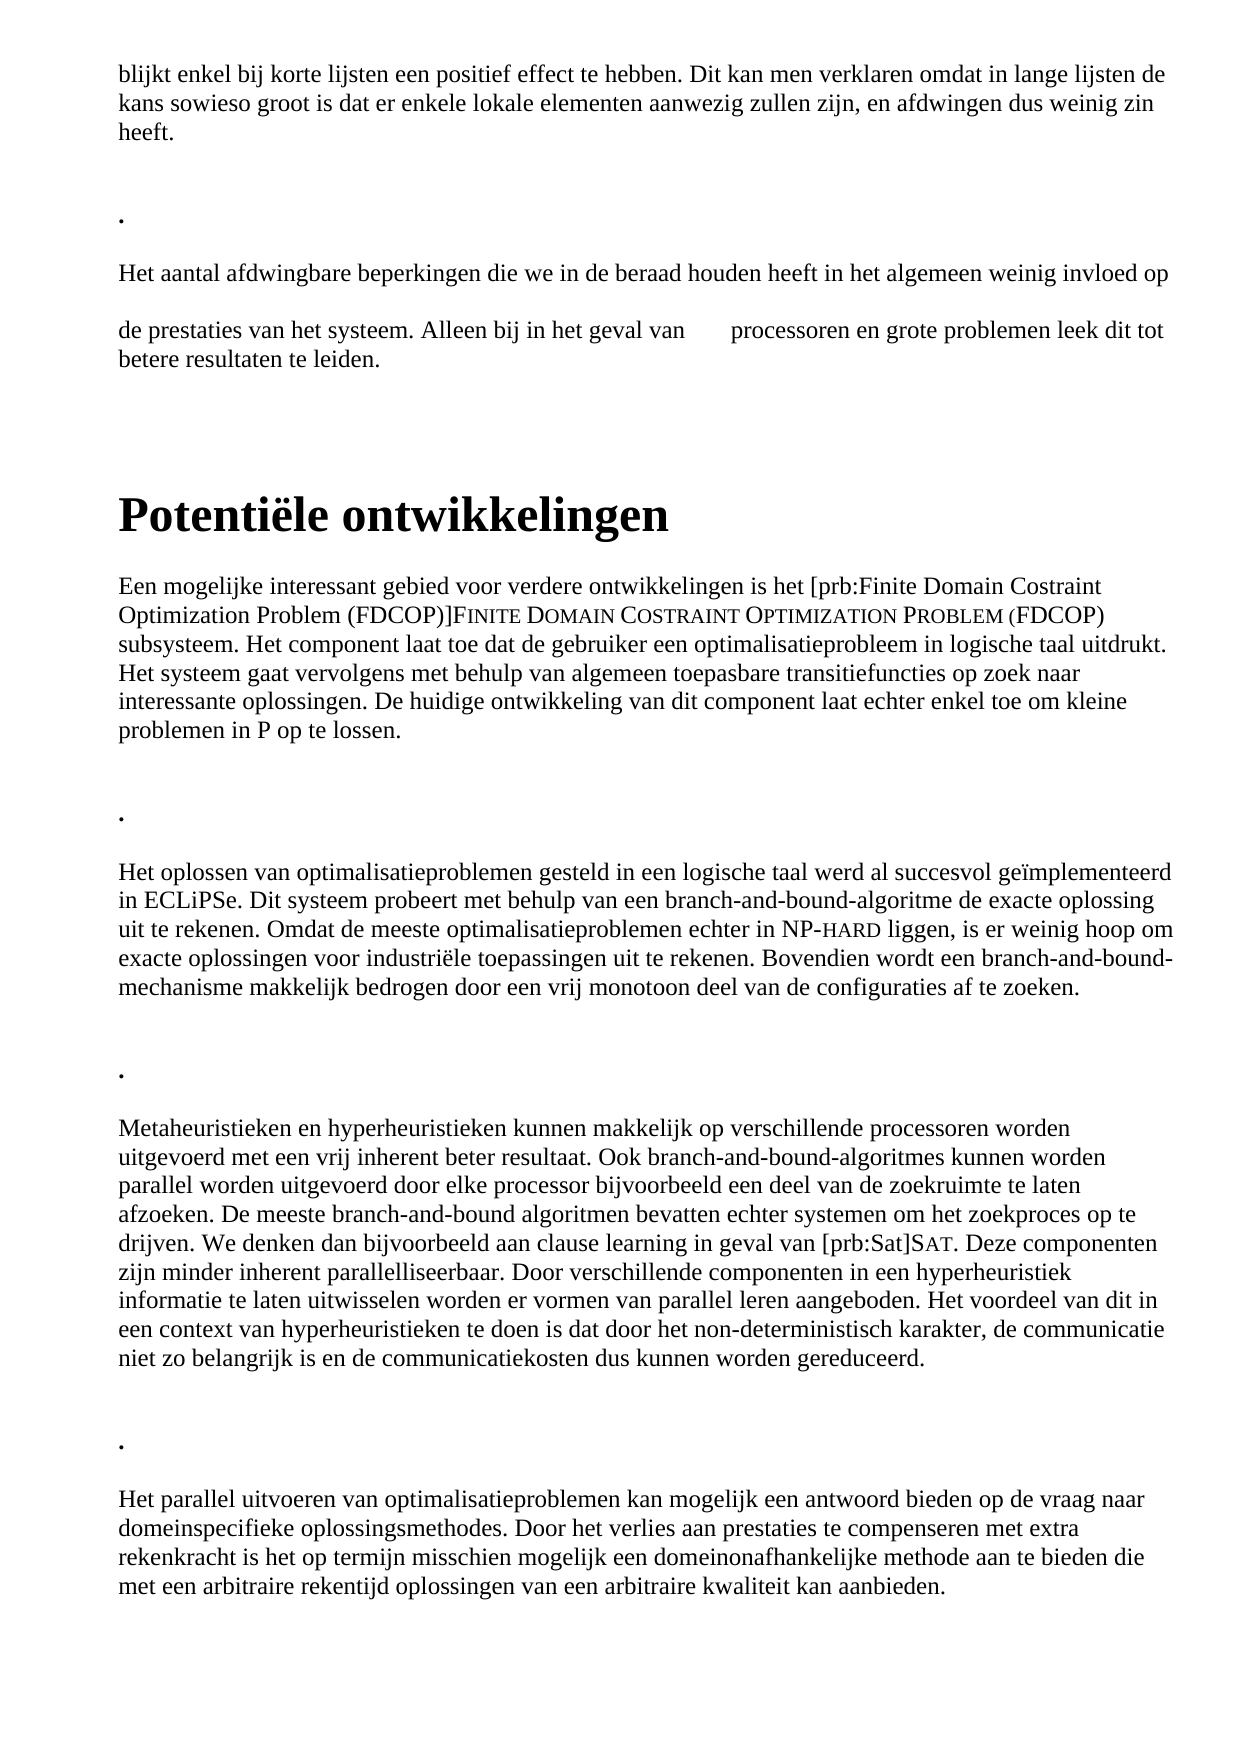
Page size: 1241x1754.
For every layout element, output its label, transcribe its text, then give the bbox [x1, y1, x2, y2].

text blijkt enkel bij korte lijsten een positief effect te hebben. Dit kan men verklaren omdat in lange lijsten de kans sowieso groot is dat er enkele lokale elementen aanwezig zullen zijn, en afdwingen dus weinig zin heeft. [118, 59, 1181, 145]
subtitle Potentiële ontwikkelingen [118, 427, 1181, 542]
text Metaheuristieken en hyperheuristieken kunnen makkelijk op verschillende processoren worden uitgevoerd met een vrij inherent beter resultaat. Ook branch-and-bound-algoritmes kunnen worden parallel worden uitgevoerd door elke processor bijvoorbeeld een deel van de zoekruimte te laten afzoeken. De meeste branch-and-bound algoritmen bevatten echter systemen om het zoekproces op te drijven. We denken dan bijvoorbeeld aan clause learning in geval van [prb:Sat]SAT. Deze componenten zijn minder inherent parallelliseerbaar. Door verschillende componenten in een hyperheuristiek informatie te laten uitwisselen worden er vormen van parallel leren aangeboden. Het voordeel van dit in een context van hyperheuristieken te doen is dat door het non-deterministisch karakter, de communicatie niet zo belangrijk is en de communicatiekosten dus kunnen worden gereduceerd. [118, 1113, 1181, 1372]
subtitle . [118, 1426, 1181, 1455]
text Het parallel uitvoeren van optimalisatieproblemen kan mogelijk een antwoord bieden op de vraag naar domeinspecifieke oplossingsmethodes. Door het verlies aan prestaties te compenseren met extra rekenkracht is het op termijn misschien mogelijk een domeinonafhankelijke methode aan te bieden die met een arbitraire rekentijd oplossingen van een arbitraire kwaliteit kan aanbieden. [118, 1484, 1181, 1599]
subtitle . [118, 200, 1181, 228]
text Het aantal afdwingbare beperkingen die we in de beraad houden heeft in het algemeen weinig invloed op de prestaties van het systeem. Alleen bij in het geval van processoren en grote problemen leek dit tot betere resultaten te leiden. [118, 258, 1181, 372]
text Het oplossen van optimalisatieproblemen gesteld in een logische taal werd al succesvol geïmplementeerd in ECLiPSe. Dit systeem probeert met behulp van een branch-and-bound-algoritme de exacte oplossing uit te rekenen. Omdat de meeste optimalisatieproblemen echter in NP-HARD liggen, is er weinig hoop om exacte oplossingen voor industriële toepassingen uit te rekenen. Bovendien wordt een branch-and-bound-mechanisme makkelijk bedrogen door een vrij monotoon deel van de configuraties af te zoeken. [118, 857, 1181, 1000]
subtitle . [118, 798, 1181, 827]
text Een mogelijke interessant gebied voor verdere ontwikkelingen is het [prb:Finite Domain Costraint Optimization Problem (FDCOP)]FINITE DOMAIN COSTRAINT OPTIMIZATION PROBLEM (FDCOP) subsysteem. Het component laat toe dat de gebruiker een optimalisatieprobleem in logische taal uitdrukt. Het systeem gaat vervolgens met behulp van algemeen toepasbare transitiefuncties op zoek naar interessante oplossingen. De huidige ontwikkeling van dit component laat echter enkel toe om kleine problemen in P op te lossen. [118, 571, 1181, 744]
subtitle . [118, 1055, 1181, 1084]
